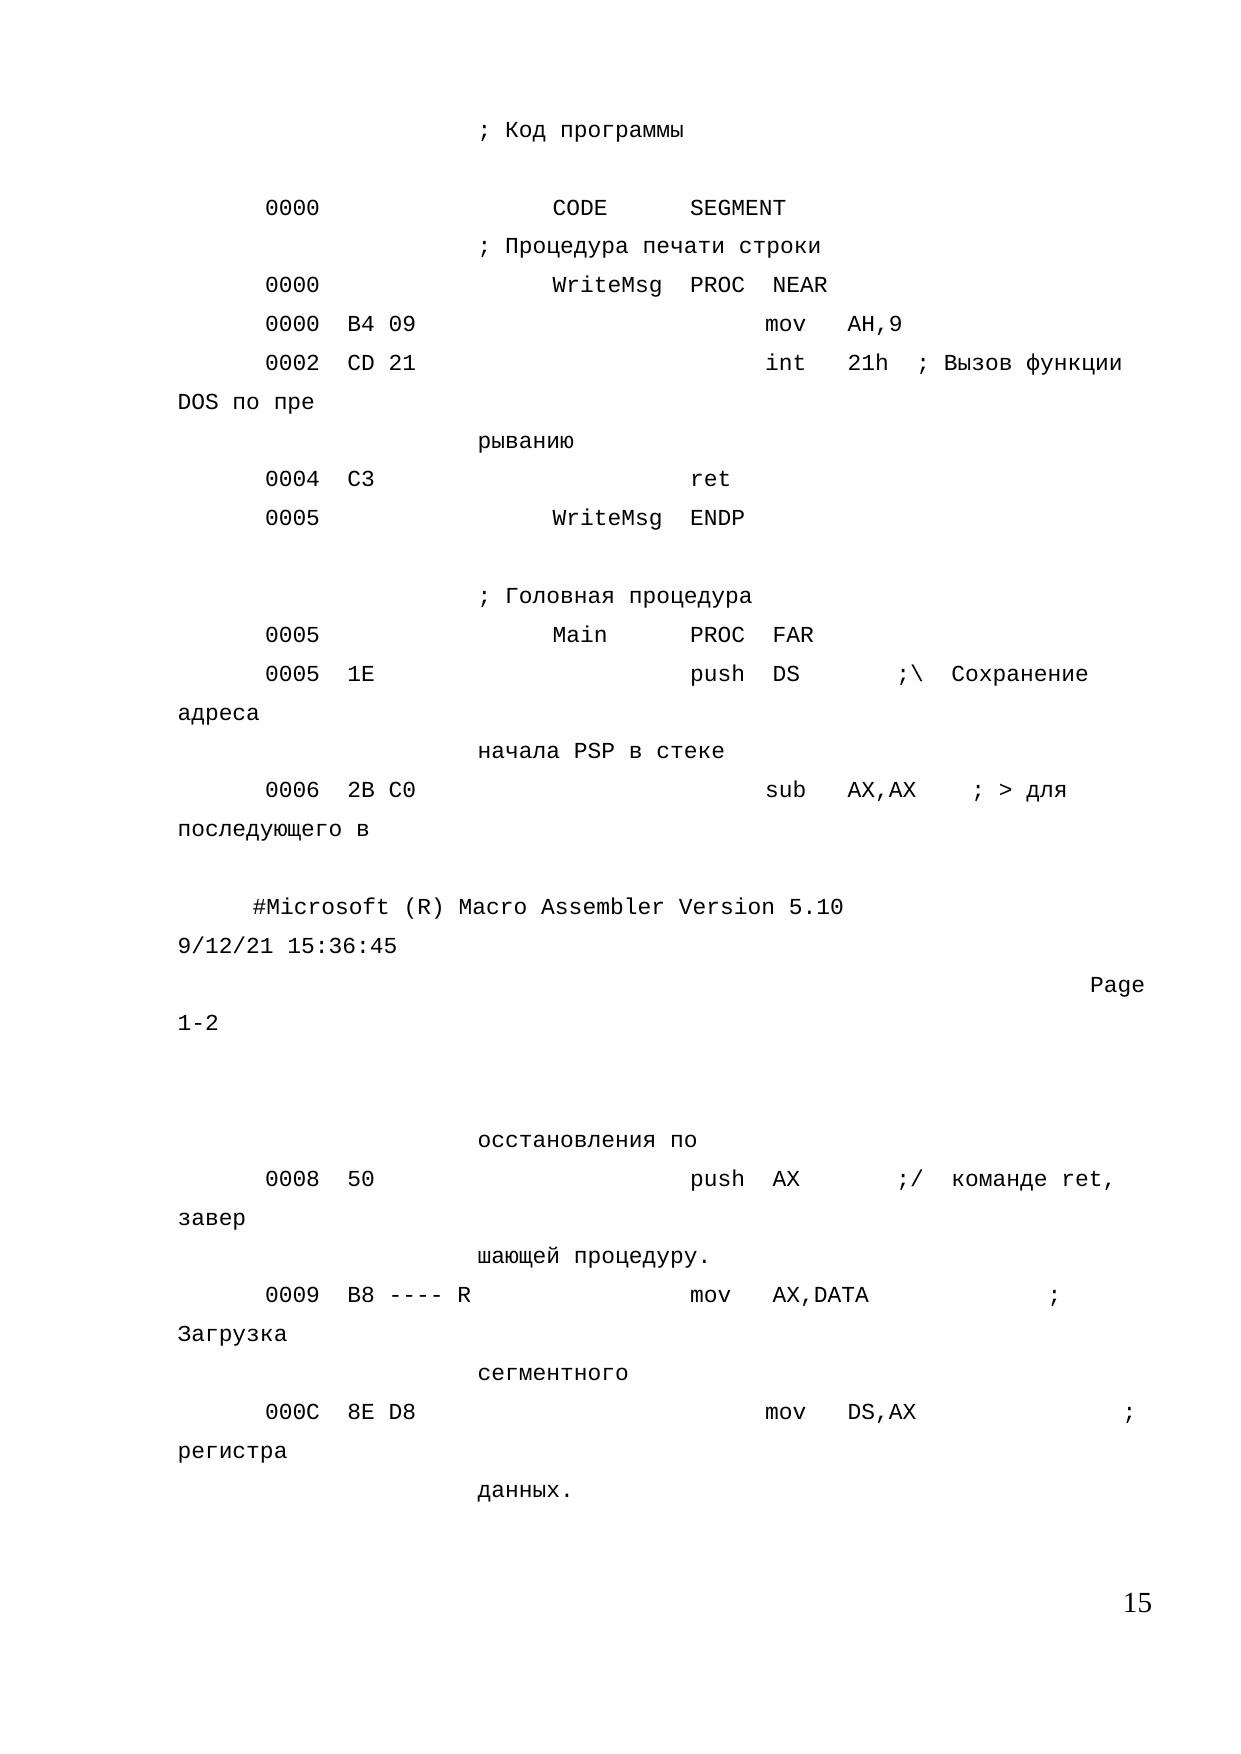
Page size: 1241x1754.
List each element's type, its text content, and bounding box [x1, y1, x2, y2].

text 0002 CD 21 int 21h ; Вызов функции DOS по пре [177, 351, 1152, 416]
text 0009 B8 ---- R mov AX,DATA ; Загрузка [177, 1284, 1152, 1348]
text шающей процедуру. [177, 1245, 1152, 1271]
text #Microsoft (R) Macro Assembler Version 5.10 9/12/21 15:36:45 [177, 895, 1152, 960]
text данных. [177, 1478, 1152, 1504]
text сегментного [177, 1361, 1152, 1387]
text начала PSP в стеке [177, 740, 1152, 766]
text 0006 2B C0 sub AX,AX ; > для последующего в [177, 779, 1152, 843]
text ; Головная процедура [177, 584, 1152, 610]
text 0000 CODE SEGMENT [177, 196, 1152, 222]
text Page 1-2 [177, 973, 1152, 1038]
text осстановления по [177, 1128, 1152, 1154]
text 0005 1E push DS ;\ Сохранение адреса [177, 662, 1152, 727]
text 0004 C3 ret [177, 468, 1152, 494]
text 0000 WriteMsg PROC NEAR [177, 273, 1152, 299]
text 0000 B4 09 mov AH,9 [177, 312, 1152, 338]
text 0008 50 push AX ;/ команде ret, завер [177, 1167, 1152, 1232]
text ; Процедура печати строки [177, 235, 1152, 261]
text ; Код программы [177, 118, 1152, 144]
text рыванию [177, 429, 1152, 455]
text 000C 8E D8 mov DS,AX ; регистра [177, 1400, 1152, 1465]
text 0005 WriteMsg ENDP [177, 507, 1152, 533]
text 0005 Main PROC FAR [177, 623, 1152, 649]
